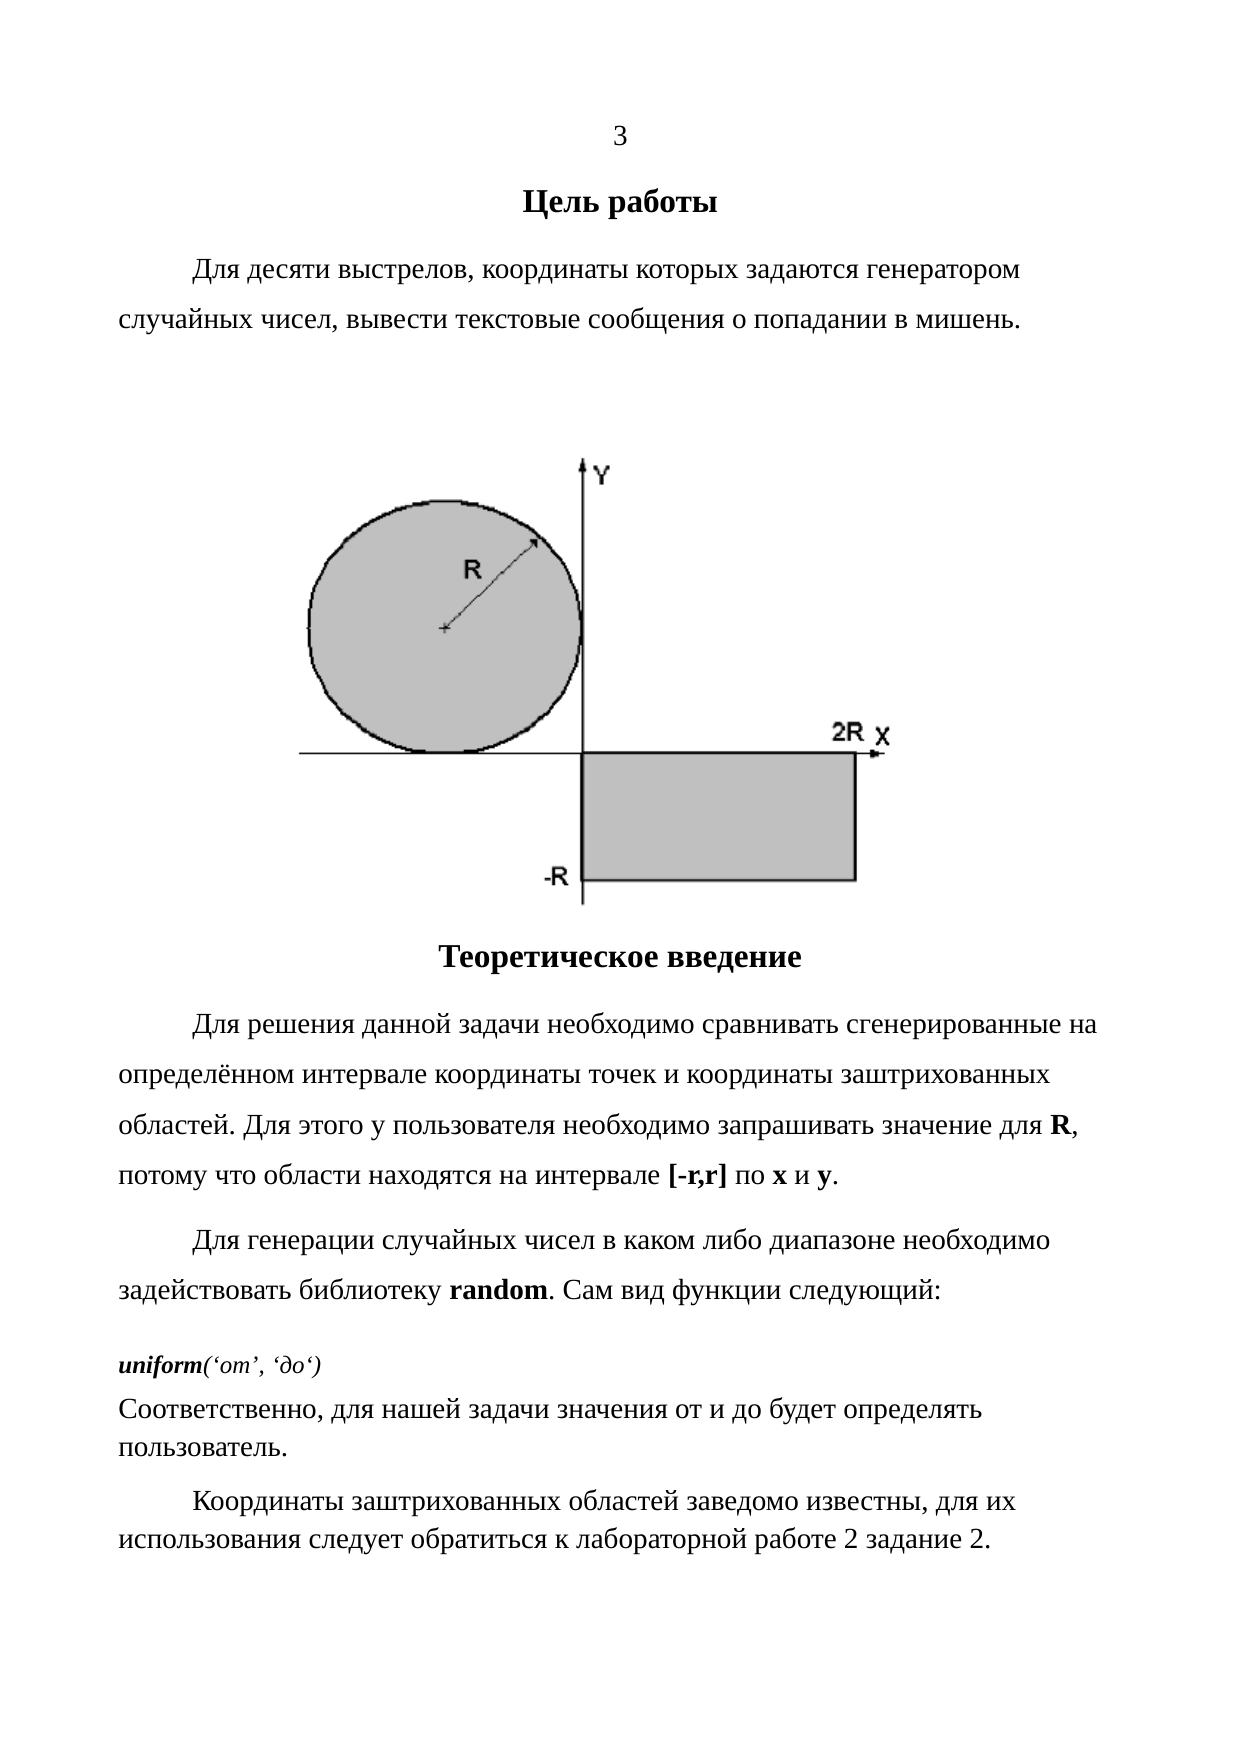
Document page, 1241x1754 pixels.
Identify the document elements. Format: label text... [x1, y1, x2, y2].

text Для генерации случайных чисел в каком либо диапазоне необходимо задействовать библиотеку random. Сам вид функции следующий: [118, 1222, 1122, 1306]
text Соответственно, для нашей задачи значения от и до будет определять пользователь. [118, 1391, 1122, 1463]
text Координаты заштрихованных областей заведомо известны, для их использования следует обратиться к лабораторной работе 2 задание 2. [118, 1483, 1122, 1555]
picture [208, 367, 963, 937]
subtitle Цель работы [118, 181, 1122, 219]
text Для десяти выстрелов, координаты которых задаются генератором случайных чисел, вывести текстовые сообщения о попадании в мишень. [118, 251, 1122, 335]
text Для решения данной задачи необходимо сравнивать сгенерированные на определённом интервале координаты точек и координаты заштрихованных областей. Для этого у пользователя необходимо запрашивать значение для R, потому что области находятся на интервале [-r,r] по x и y. [118, 1006, 1122, 1191]
subtitle Теоретическое введение [118, 824, 1122, 974]
text uniform(‘от’, ‘до‘) [118, 1350, 1122, 1378]
